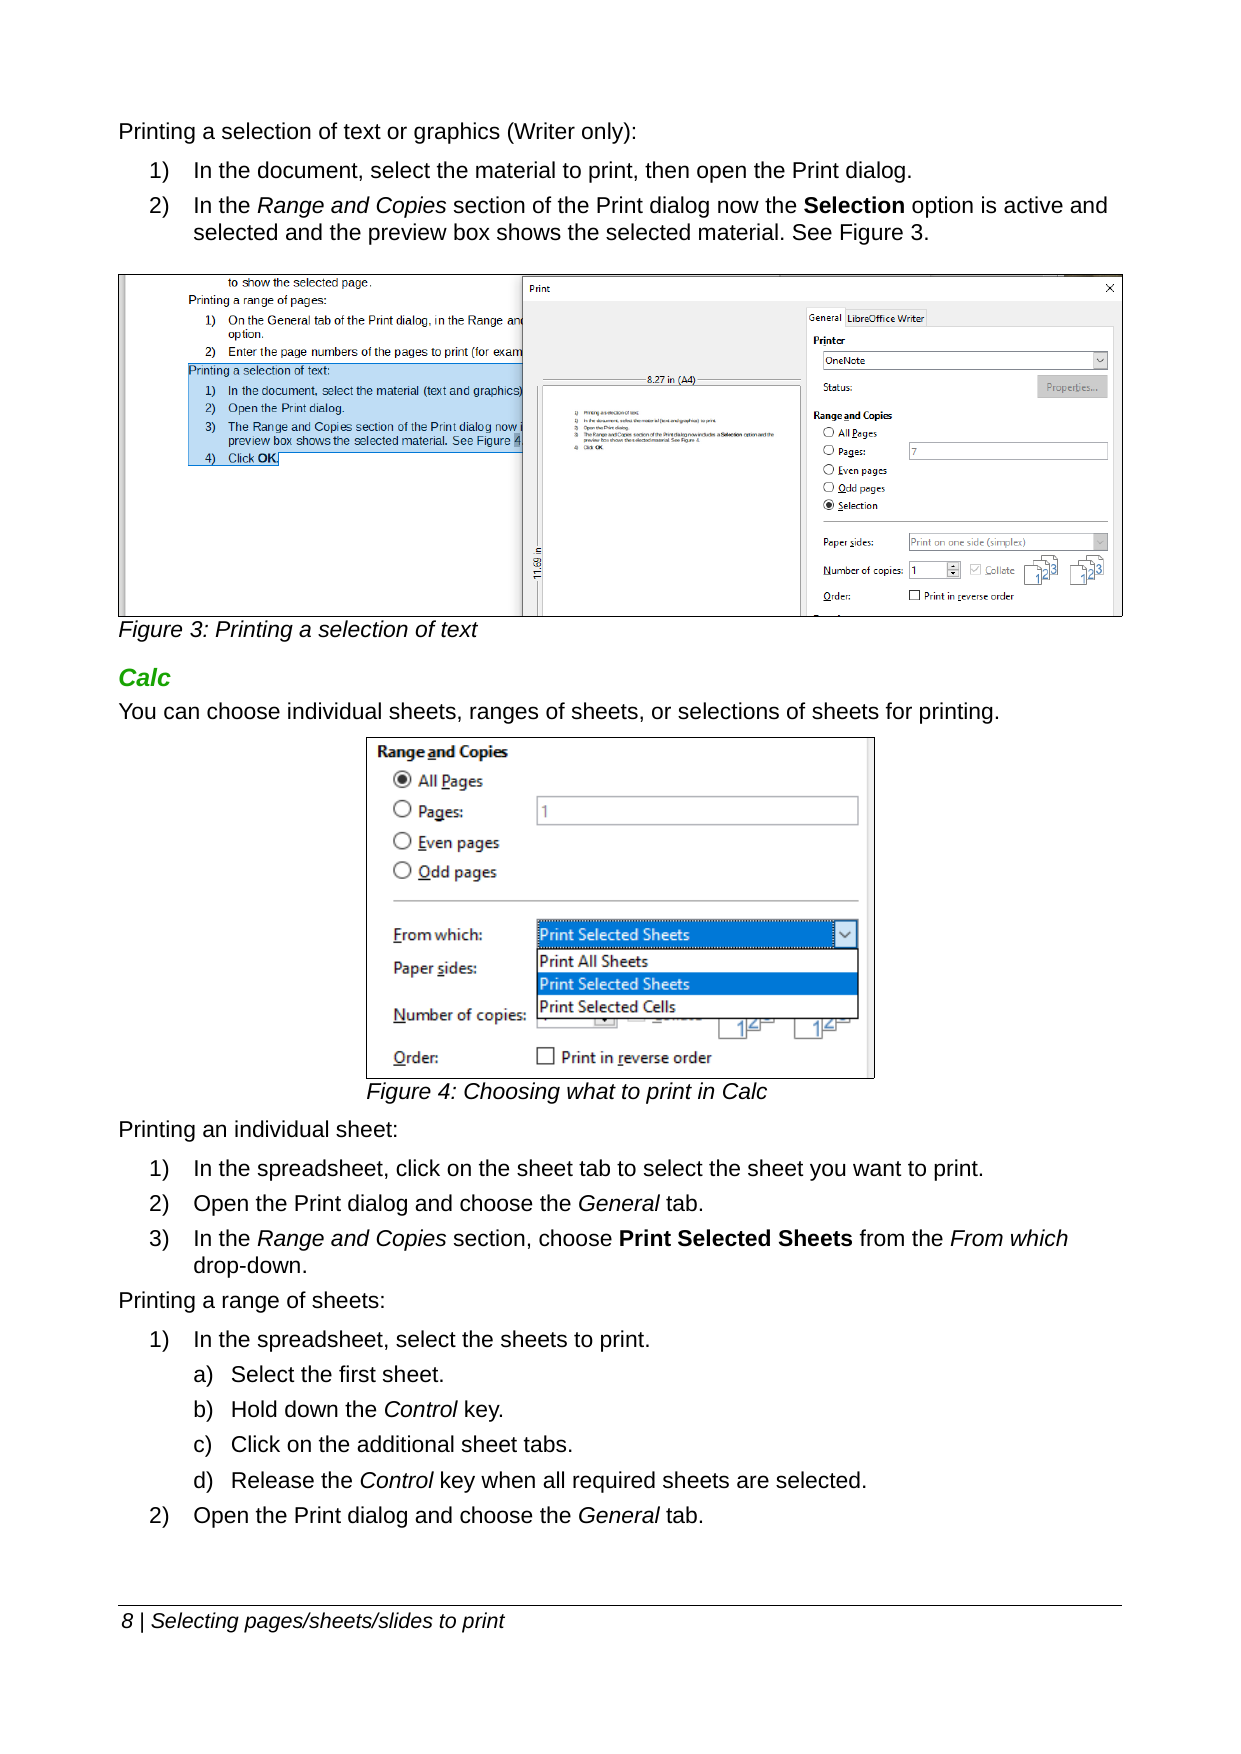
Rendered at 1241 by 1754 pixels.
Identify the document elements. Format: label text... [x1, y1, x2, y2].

list Click on the additional sheet tabs. [193, 1431, 1122, 1458]
list In the Range and Copies section of the Print dialog now the Selection option is active and selected and the preview box shows the selected material. See Figure 3. [169, 192, 1122, 245]
list Printing an individual sheet: [118, 1116, 1122, 1142]
list In the spreadsheet, click on the sheet tab to select the sheet you want to print. [169, 1155, 1122, 1181]
list Printing a selection of text or graphics (Writer only): [118, 118, 1122, 144]
text You can choose individual sheets, ranges of sheets, or selections of sheets for printing. [118, 698, 1122, 724]
list Hold down the Control key. [193, 1396, 1122, 1422]
subtitle Calc [118, 663, 1122, 692]
list In the document, select the material to print, then open the Print dialog. [169, 157, 1122, 183]
list Release the Control key when all required sheets are selected. [193, 1467, 1122, 1493]
text Figure 3: Printing a selection of text [118, 617, 1122, 643]
list In the Range and Copies section, choose Print Selected Sheets from the From which drop-down. [169, 1225, 1122, 1278]
list Open the Print dialog and choose the General tab. [169, 1190, 1122, 1216]
list In the spreadsheet, select the sheets to print. [169, 1326, 1122, 1352]
list Printing a range of sheets: [118, 1287, 1122, 1313]
text Figure 4: Choosing what to print in Calc [366, 1079, 874, 1104]
picture [119, 275, 1122, 616]
list Open the Print dialog and choose the General tab. [169, 1502, 1122, 1528]
list Select the first sheet. [193, 1361, 1122, 1387]
picture [367, 738, 874, 1078]
